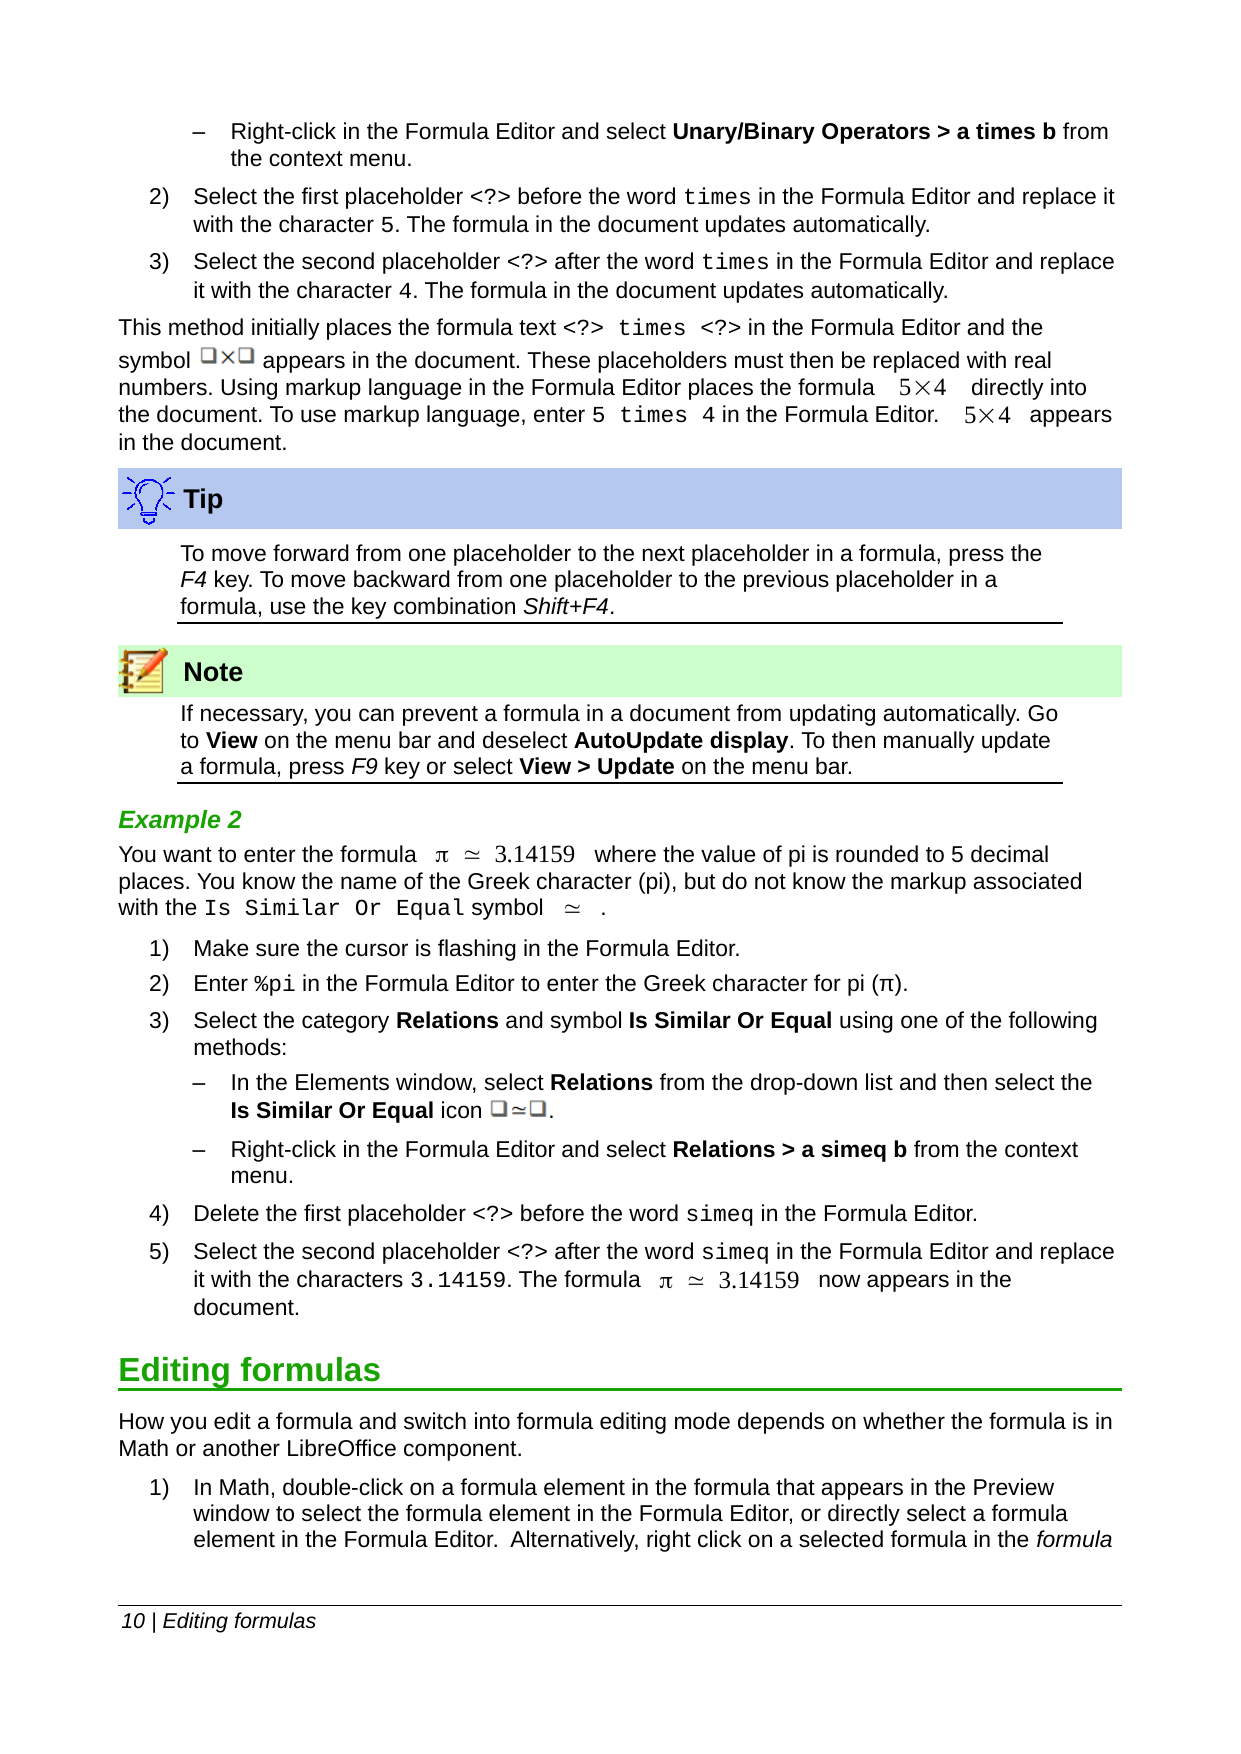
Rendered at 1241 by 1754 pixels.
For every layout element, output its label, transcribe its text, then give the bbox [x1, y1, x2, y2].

list Select the second placeholder <?> after the word simeq in the Formula Editor and replace it with the characters 3.14159. The formulanow appears in the document. [169, 1238, 1122, 1321]
subtitle Editing formulas [118, 1350, 1122, 1388]
list Make sure the cursor is flashing in the Formula Editor. [169, 935, 1122, 961]
list Enter %pi in the Formula Editor to enter the Greek character for pi (π). [169, 970, 1122, 998]
subtitle Example 2 [118, 805, 1122, 834]
picture [488, 1095, 548, 1119]
picture [197, 342, 257, 369]
text To move forward from one placeholder to the next placeholder in a formula, press the F4 key. To move backward from one placeholder to the previous placeholder in a formula, use the key combination Shift+F4. [177, 537, 1063, 622]
list Select the category Relations and symbol Is Similar Or Equal using one of the following methods: [169, 1007, 1122, 1060]
subtitle Note [118, 645, 1122, 697]
text You want to enter the formulawhere the value of pi is rounded to 5 decimal places. You know the name of the Greek character (pi), but do not know the markup associated with the Is Similar Or Equal symbol. [118, 840, 1122, 922]
text How you edit a formula and switch into formula editing mode depends on whether the formula is in Math or another LibreOffice component. [118, 1408, 1122, 1461]
list In Math, double-click on a formula element in the formula that appears in the Preview window to select the formula element in the Formula Editor, or directly select a formula element in the Formula Editor. Alternatively, right click on a selected formula in the formula [169, 1473, 1122, 1553]
list Right-click in the Formula Editor and select Unary/Binary Operators > a times b from the context menu. [192, 118, 1122, 171]
list In the Elements window, select Relations from the drop-down list and then select the Is Similar Or Equal icon . [192, 1069, 1122, 1124]
list Right-click in the Formula Editor and select Relations > a simeq b from the context menu. [192, 1136, 1122, 1188]
list Select the first placeholder <?> before the word times in the Formula Editor and replace it with the character 5. The formula in the document updates automatically. [169, 183, 1122, 239]
picture [119, 646, 170, 697]
list Select the second placeholder <?> after the word times in the Formula Editor and replace it with the character 4. The formula in the document updates automatically. [169, 248, 1122, 305]
subtitle Tip [118, 468, 1122, 529]
list Delete the first placeholder <?> before the word simeq in the Formula Editor. [169, 1200, 1122, 1229]
picture [119, 469, 179, 529]
text If necessary, you can prevent a formula in a document from updating automatically. Go to View on the menu bar and deselect AutoUpdate display. To then manually update a formula, press F9 key or select View > Update on the menu bar. [177, 697, 1063, 782]
text This method initially places the formula text <?> times <?> in the Formula Editor and the symbol appears in the document. These placeholders must then be replaced with real numbers. Using markup language in the Formula Editor places the formula directly into the document. To use markup language, enter 5 times 4 in the Formula Editor. appears in the document. [118, 314, 1122, 456]
